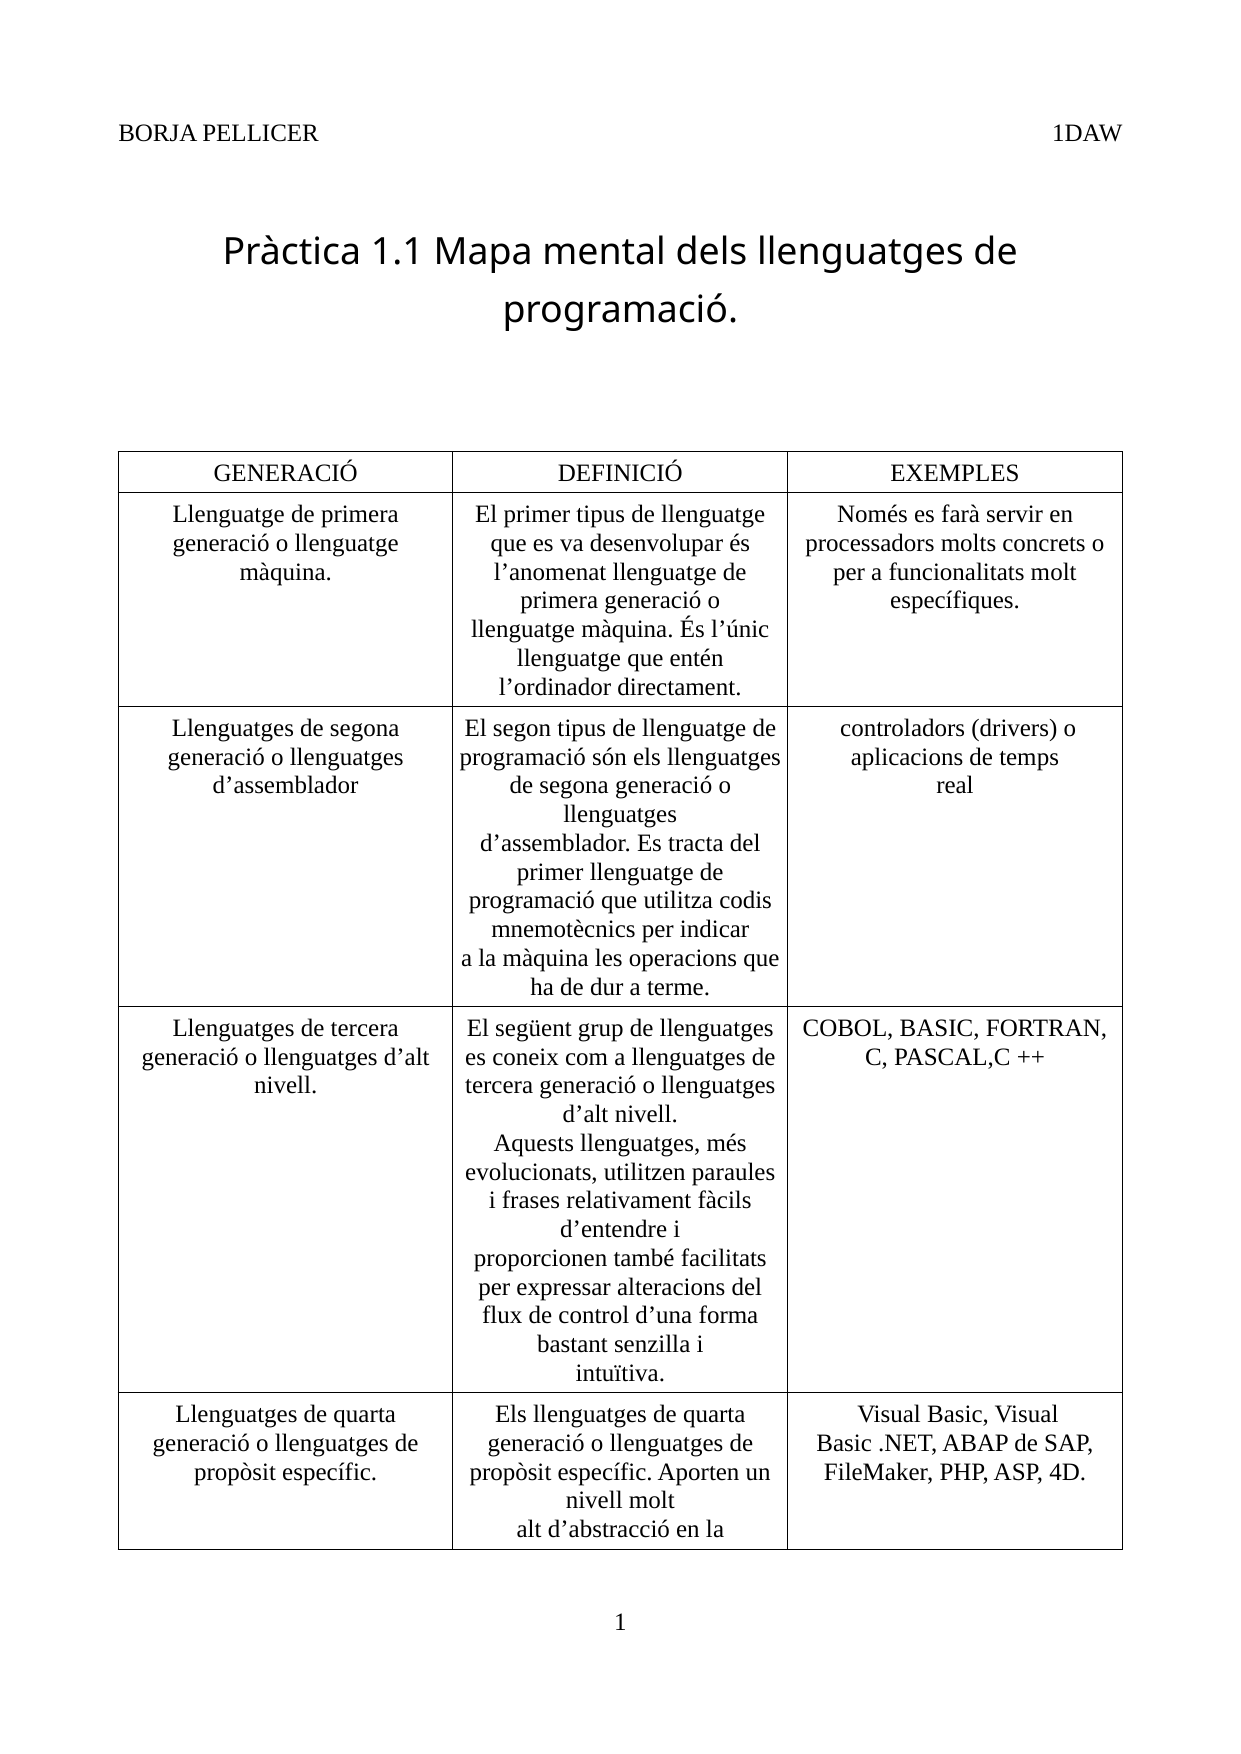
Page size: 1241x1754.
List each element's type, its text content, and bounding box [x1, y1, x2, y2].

table_cell Llenguatges de quarta generació o llenguatges de propòsit específic. [119, 1393, 452, 1548]
text Pràctica 1.1 Mapa mental dels llenguatges de programació. [118, 224, 1122, 334]
table_cell El segon tipus de llenguatge de programació són els llenguatges de segona generació o llenguatges d’assemblador. Es tracta del primer llenguatge de programació que utilitza codis mnemotècnics per indicar a la màquina les operacions que ha de dur a terme. [453, 707, 787, 1006]
table_header EXEMPLES [788, 452, 1122, 492]
table_cell El següent grup de llenguatges es coneix com a llenguatges de tercera generació o llenguatges d’alt nivell. Aquests llenguatges, més evolucionats, utilitzen paraules i frases relativament fàcils d’entendre i proporcionen també facilitats per expressar alteracions del flux de control d’una forma bastant senzilla i intuïtiva. [453, 1007, 787, 1392]
table_cell Només es farà servir en processadors molts concrets o per a funcionalitats molt específiques. [788, 493, 1122, 706]
table_cell COBOL, BASIC, FORTRAN, C, PASCAL,C ++ [788, 1007, 1122, 1392]
table_cell controladors (drivers) o aplicacions de temps real [788, 707, 1122, 1006]
table_cell Visual Basic, Visual Basic .NET, ABAP de SAP, FileMaker, PHP, ASP, 4D. [788, 1393, 1122, 1548]
table_cell Els llenguatges de quarta generació o llenguatges de propòsit específic. Aporten un nivell molt alt d’abstracció en la [453, 1393, 787, 1548]
table_cell Llenguatges de tercera generació o llenguatges d’alt nivell. [119, 1007, 452, 1392]
table_cell Llenguatge de primera generació o llenguatge màquina. [119, 493, 452, 706]
table_cell El primer tipus de llenguatge que es va desenvolupar és l’anomenat llenguatge de primera generació o llenguatge màquina. És l’únic llenguatge que entén l’ordinador directament. [453, 493, 787, 706]
table_header GENERACIÓ [119, 452, 452, 492]
table_header DEFINICIÓ [453, 452, 787, 492]
table_cell Llenguatges de segona generació o llenguatges d’assemblador [119, 707, 452, 1006]
